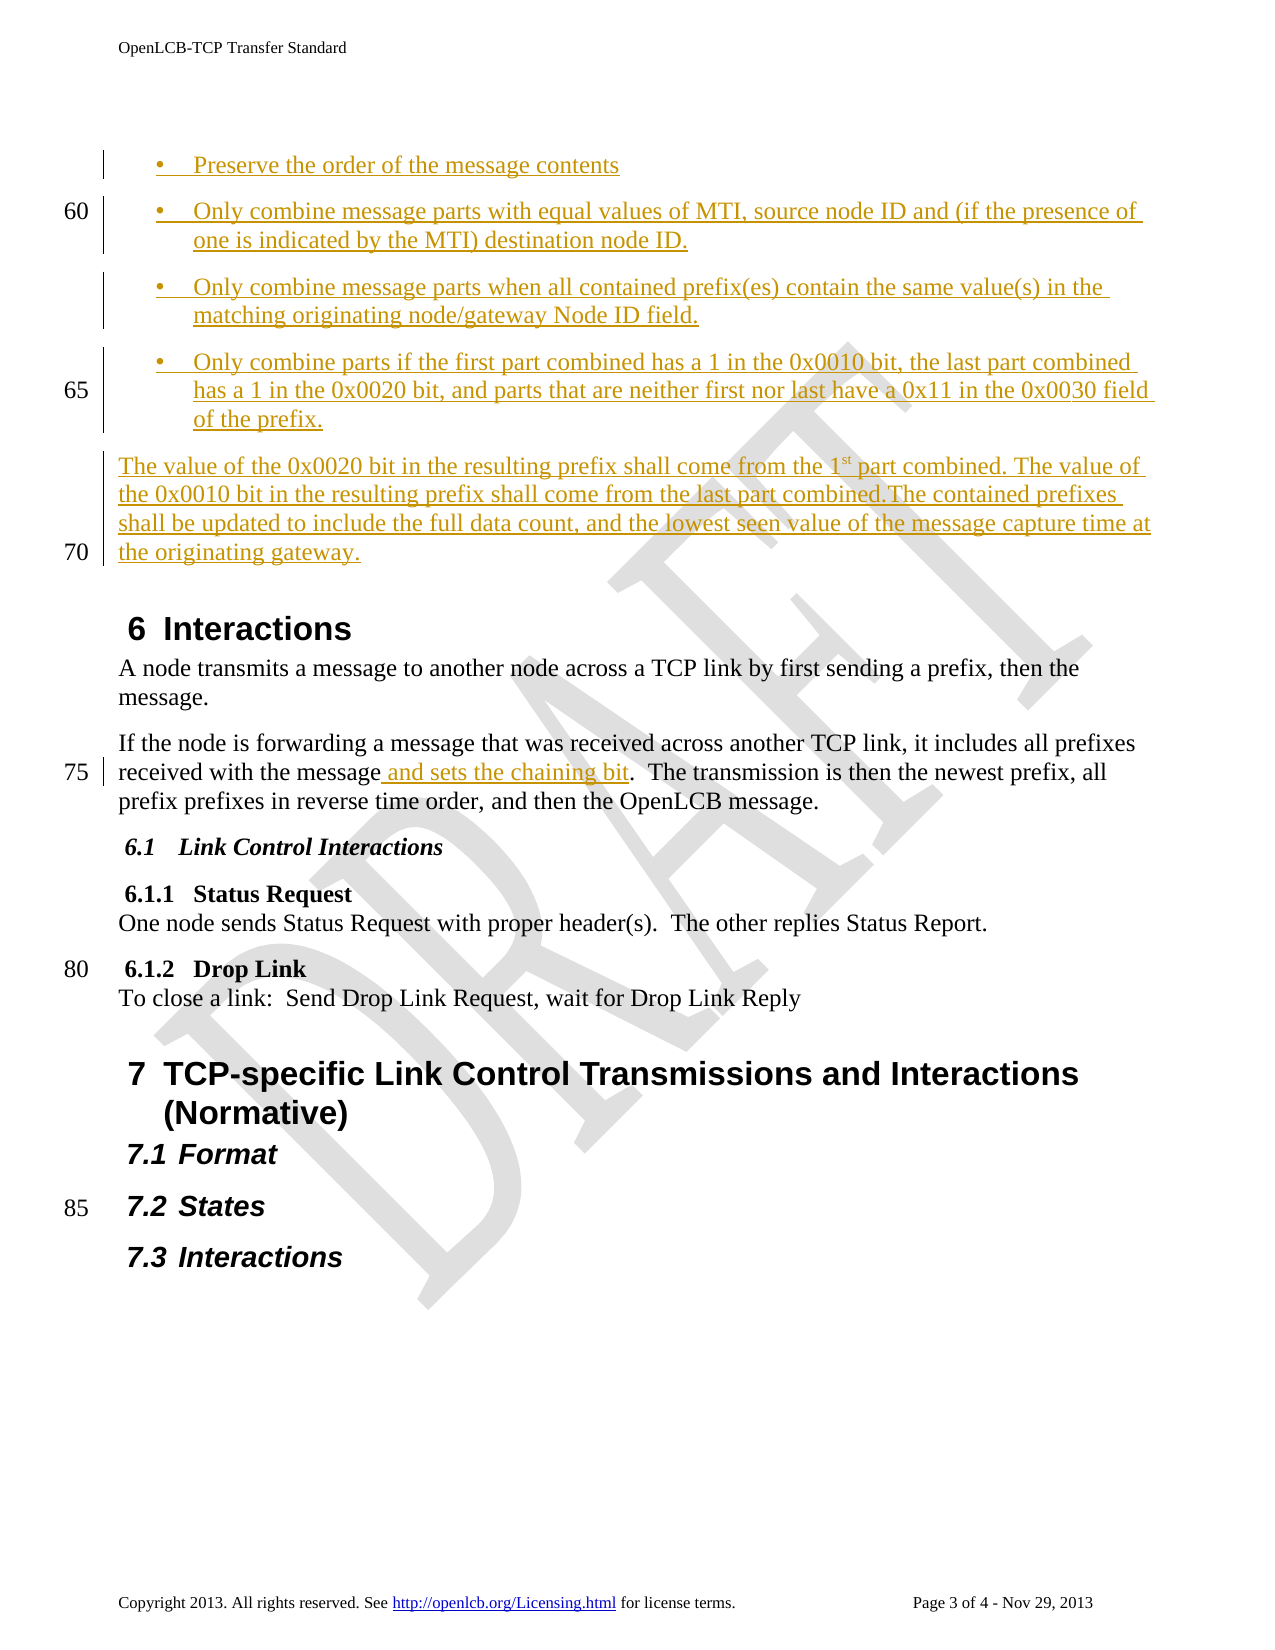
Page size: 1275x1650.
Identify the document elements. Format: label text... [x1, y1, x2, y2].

subtitle Interactions [118, 1240, 426, 1273]
subtitle Drop Link [251, 977, 307, 983]
subtitle [1012, 608, 1157, 647]
subtitle Link Control Interactions [792, 832, 1157, 861]
text The value of the 0x0020 bit in the resulting prefix shall come from the 1st part combined. The value of the 0x0010 bit in the resulting prefix shall come from the last part combined.The contained prefixes shall be updated to include the full data count, and the lowest seen value of the message capture time at the originating gateway. [118, 451, 737, 476]
subtitle Drop Link [561, 954, 720, 983]
subtitle Link Control Interactions [486, 832, 636, 861]
subtitle Link Control Interactions [637, 832, 677, 856]
subtitle [526, 879, 669, 908]
text A node transmits a message to another node across a TCP link by first sending a prefix, then the message. [1029, 653, 1157, 711]
subtitle Status Request [118, 879, 371, 908]
text A node transmits a message to another node across a TCP link by first sending a prefix, then the message. [118, 653, 771, 711]
text One node sends Status Request with proper header(s). The other replies Status Report. [539, 908, 688, 936]
text To close a link: Send Drop Link Request, wait for Drop Link Reply [621, 983, 721, 1012]
text To close a link: Send Drop Link Request, wait for Drop Link Reply [377, 983, 475, 1012]
subtitle [513, 1189, 1157, 1222]
subtitle [832, 879, 1157, 908]
text To close a link: Send Drop Link Request, wait for Drop Link Reply [118, 983, 204, 1012]
subtitle Drop Link [460, 954, 505, 977]
text The value of the 0x0020 bit in the resulting prefix shall come from the 1st part combined. The value of the 0x0010 bit in the resulting prefix shall come from the last part combined.The contained prefixes shall be updated to include the full data count, and the lowest seen value of the message capture time at the originating gateway. [118, 506, 682, 533]
text To close a link: Send Drop Link Request, wait for Drop Link Reply [215, 983, 359, 1012]
text The value of the 0x0020 bit in the resulting prefix shall come from the 1st part combined. The value of the 0x0010 bit in the resulting prefix shall come from the last part combined.The contained prefixes shall be updated to include the full data count, and the lowest seen value of the message capture time at the originating gateway. [855, 451, 1157, 566]
subtitle TCP-specific Link Control Transmissions and Interactions (Normative) [118, 1054, 284, 1131]
subtitle Link Control Interactions [118, 832, 355, 861]
text One node sends Status Request with proper header(s). The other replies Status Report. [690, 908, 1157, 936]
list Preserve the order of the message contents [156, 150, 1157, 179]
text If the node is forwarding a message that was received across another TCP link, it includes all prefixes received with the message and sets the chaining bit. The transmission is then the newest prefix, all prefix prefixes in reverse time order, and then the OpenLCB message. [639, 728, 875, 815]
subtitle TCP-specific Link Control Transmissions and Interactions (Normative) [250, 1054, 472, 1131]
subtitle Interactions [118, 608, 707, 647]
subtitle TCP-specific Link Control Transmissions and Interactions (Normative) [560, 1054, 1157, 1131]
text To close a link: Send Drop Link Request, wait for Drop Link Reply [503, 983, 605, 1012]
subtitle Link Control Interactions [366, 832, 471, 861]
text The value of the 0x0020 bit in the resulting prefix shall come from the 1st part combined. The value of the 0x0010 bit in the resulting prefix shall come from the last part combined.The contained prefixes shall be updated to include the full data count, and the lowest seen value of the message capture time at the originating gateway. [118, 535, 653, 566]
text If the node is forwarding a message that was received across another TCP link, it includes all prefixes received with the message and sets the chaining bit. The transmission is then the newest prefix, all prefix prefixes in reverse time order, and then the OpenLCB message. [118, 728, 605, 815]
subtitle States [118, 1189, 375, 1222]
text A node transmits a message to another node across a TCP link by first sending a prefix, then the message. [798, 653, 1032, 711]
subtitle Drop Link [329, 954, 446, 983]
subtitle [670, 879, 816, 908]
text The value of the 0x0020 bit in the resulting prefix shall come from the 1st part combined. The value of the 0x0010 bit in the resulting prefix shall come from the last part combined.The contained prefixes shall be updated to include the full data count, and the lowest seen value of the message capture time at the originating gateway. [665, 535, 927, 566]
subtitle Drop Link [722, 954, 1157, 983]
subtitle [813, 608, 1008, 647]
list Only combine parts if the first part combined has a 1 in the 0x0010 bit, the last part combined has a 1 in the 0x0020 bit, and parts that are neither first nor last have a 0x11 in the 0x0030 field of the prefix. [815, 347, 1157, 433]
text One node sends Status Request with proper header(s). The other replies Status Report. [118, 908, 386, 936]
subtitle Format [118, 1137, 324, 1171]
list Only combine message parts when all contained prefix(es) contain the same value(s) in the matching originating node/gateway Node ID field. [156, 272, 1157, 329]
subtitle [436, 1240, 459, 1251]
subtitle [385, 1189, 493, 1222]
subtitle [467, 1240, 1157, 1273]
subtitle Drop Link [118, 954, 238, 983]
subtitle TCP-specific Link Control Transmissions and Interactions (Normative) [453, 1054, 584, 1131]
subtitle Link Control Interactions [688, 832, 776, 861]
text If the node is forwarding a message that was received across another TCP link, it includes all prefixes received with the message and sets the chaining bit. The transmission is then the newest prefix, all prefix prefixes in reverse time order, and then the OpenLCB message. [831, 728, 1157, 815]
subtitle Drop Link [516, 972, 548, 983]
list Only combine message parts with equal values of MTI, source node ID and (if the presence of one is indicated by the MTI) destination node ID. [156, 196, 1157, 254]
text One node sends Status Request with proper header(s). The other replies Status Report. [414, 908, 515, 936]
list Only combine parts if the first part combined has a 1 in the 0x0010 bit, the last part combined has a 1 in the 0x0020 bit, and parts that are neither first nor last have a 0x11 in the 0x0030 field of the prefix. [156, 347, 841, 372]
subtitle [333, 1137, 491, 1171]
text The value of the 0x0020 bit in the resulting prefix shall come from the 1st part combined. The value of the 0x0010 bit in the resulting prefix shall come from the last part combined.The contained prefixes shall be updated to include the full data count, and the lowest seen value of the message capture time at the originating gateway. [118, 477, 711, 504]
subtitle [510, 1137, 1157, 1171]
subtitle [385, 879, 509, 908]
text To close a link: Send Drop Link Request, wait for Drop Link Reply [728, 983, 1157, 1012]
text If the node is forwarding a message that was received across another TCP link, it includes all prefixes received with the message and sets the chaining bit. The transmission is then the newest prefix, all prefix prefixes in reverse time order, and then the OpenLCB message. [565, 728, 700, 815]
subtitle [711, 608, 818, 647]
list Only combine parts if the first part combined has a 1 in the 0x0010 bit, the last part combined has a 1 in the 0x0020 bit, and parts that are neither first nor last have a 0x11 in the 0x0030 field of the prefix. [156, 373, 815, 433]
